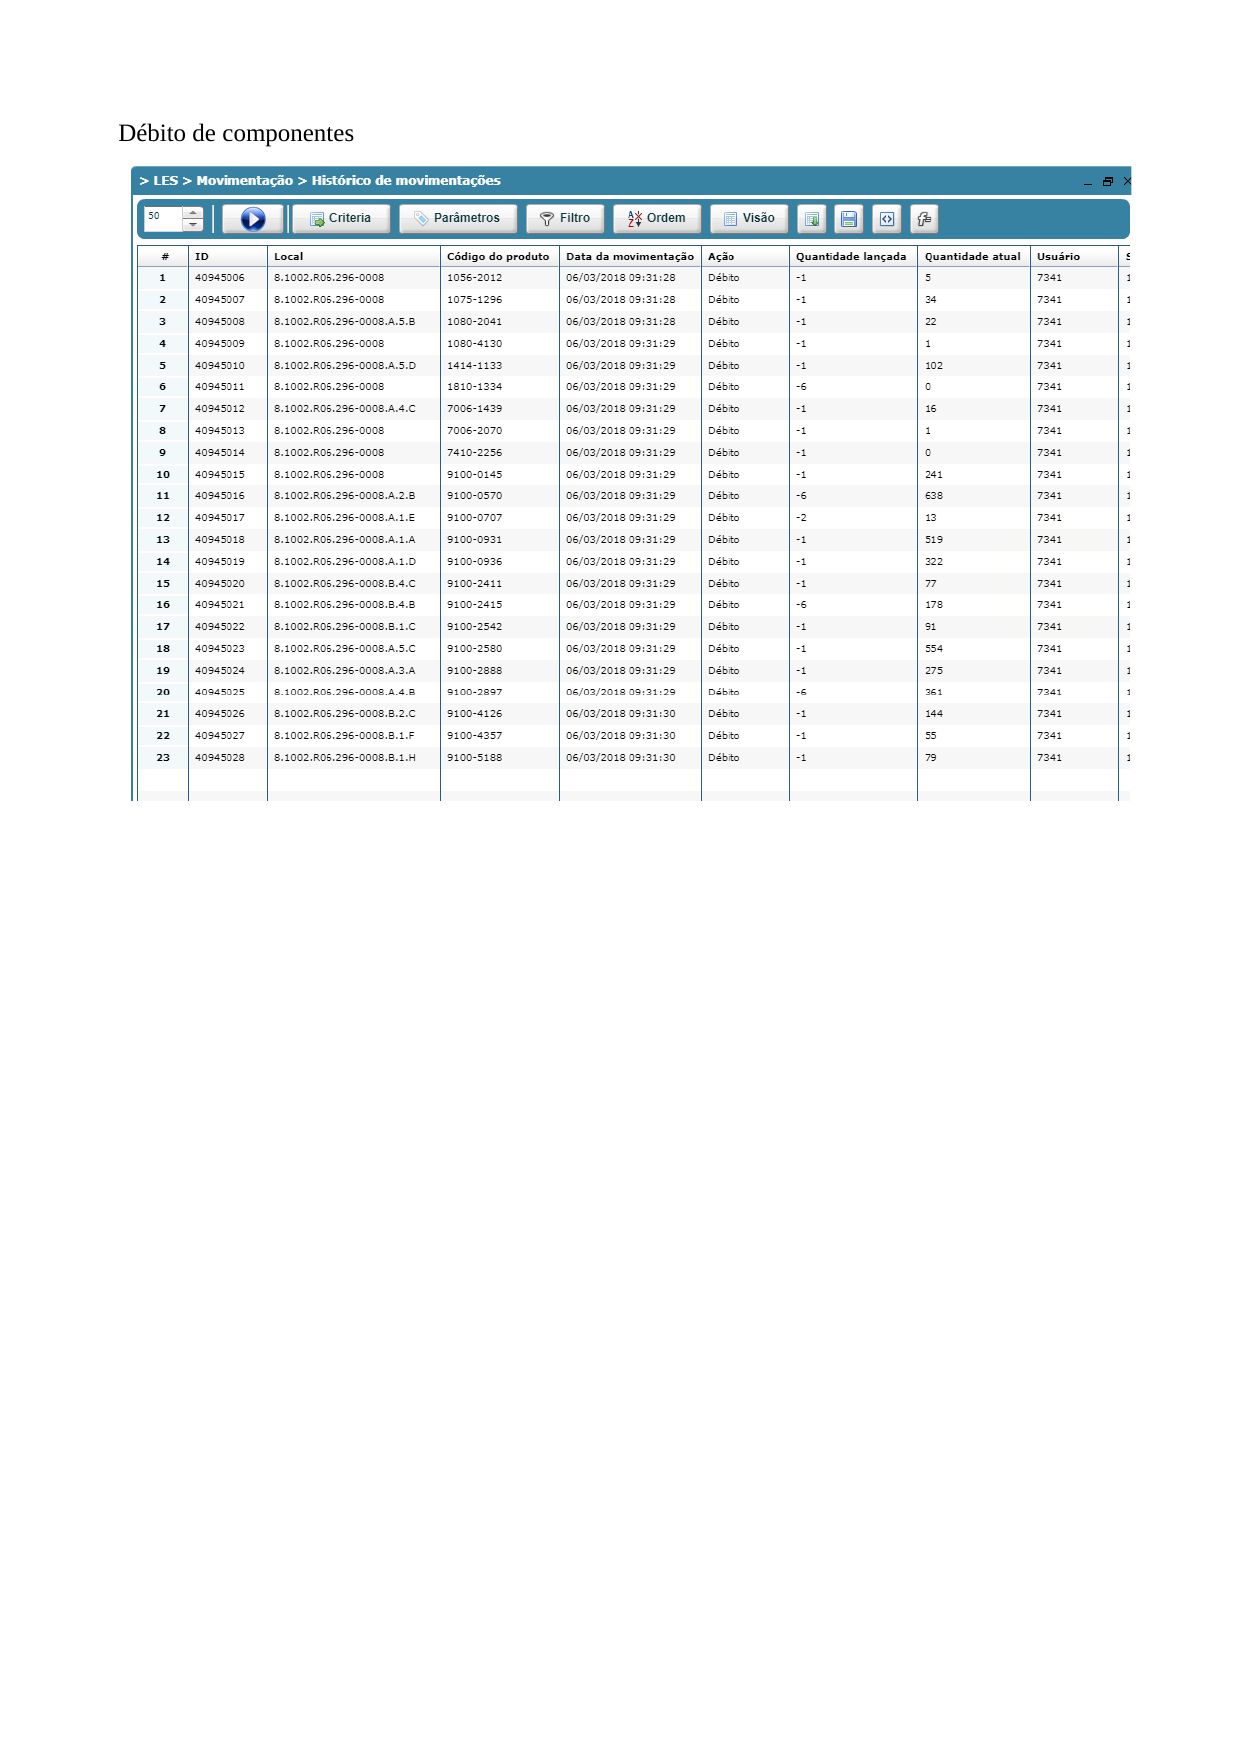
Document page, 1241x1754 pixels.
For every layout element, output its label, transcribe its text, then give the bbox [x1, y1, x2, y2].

picture [127, 160, 1132, 801]
text Débito de componentes [118, 118, 1122, 147]
